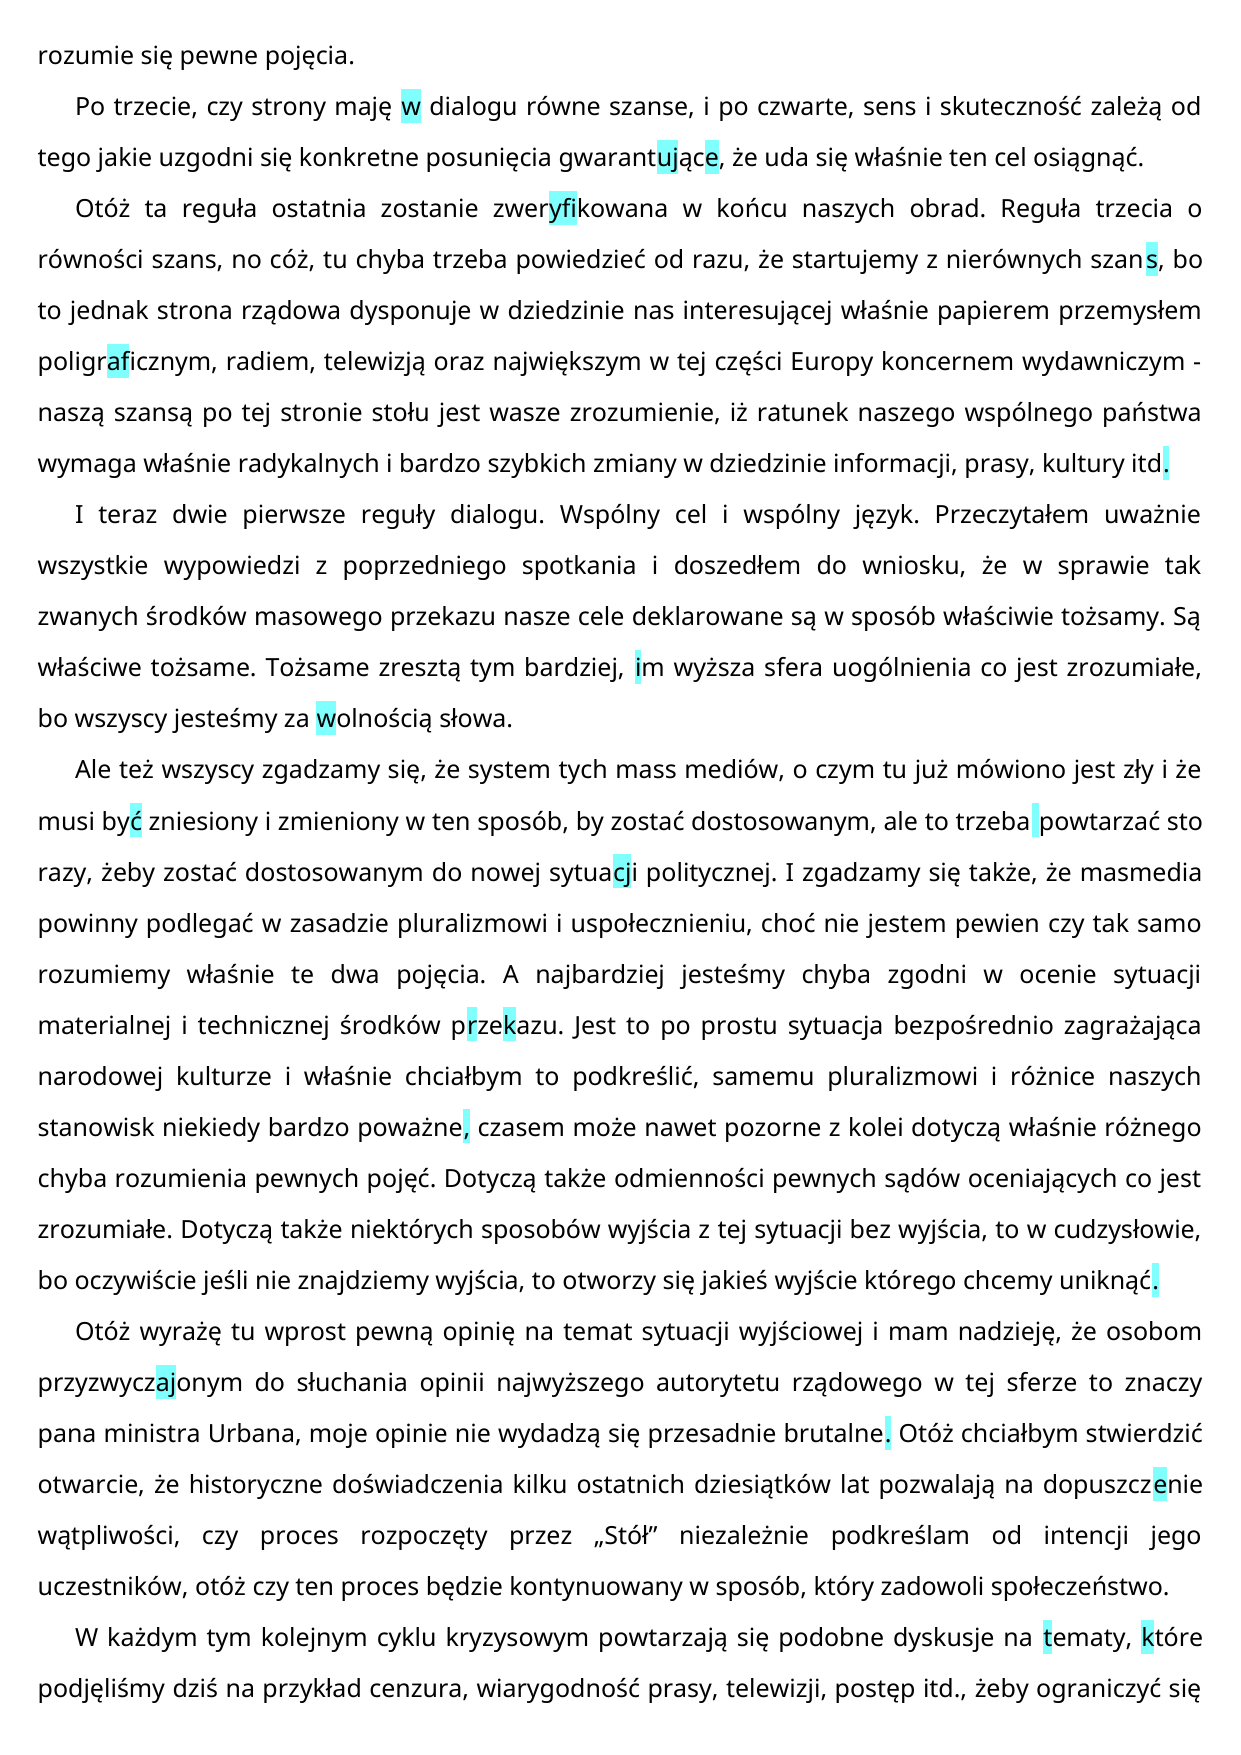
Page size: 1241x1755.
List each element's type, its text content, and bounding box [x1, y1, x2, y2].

text Ale też wszyscy zgadzamy się, że system tych mass mediów, o czym tu już mówiono jest zły i że musi być zniesiony i zmieniony w ten sposób, by zostać dostosowanym, ale to trzeba powtarzać sto razy, żeby zostać dostosowanym do nowej sytuacji politycznej. I zgadzamy się także, że masmedia powinny podlegać w zasadzie pluralizmowi i uspołecznieniu, choć nie jestem pewien czy tak samo rozumiemy właśnie te dwa pojęcia. A najbardziej jesteśmy chyba zgodni w ocenie sytuacji materialnej i technicznej środków przekazu. Jest to po prostu sytuacja bezpośrednio zagrażająca narodowej kulturze i właśnie chciałbym to podkreślić, samemu pluralizmowi i różnice naszych stanowisk niekiedy bardzo poważne, czasem może nawet pozorne z kolei dotyczą właśnie różnego chyba rozumienia pewnych pojęć. Dotyczą także odmienności pewnych sądów oceniających co jest zrozumiałe. Dotyczą także niektórych sposobów wyjścia z tej sytuacji bez wyjścia, to w cudzysłowie, bo oczywiście jeśli nie znajdziemy wyjścia, to otworzy się jakieś wyjście którego chcemy uniknąć. [37, 752, 1203, 1297]
text W każdym tym kolejnym cyklu kryzysowym powtarzają się podobne dyskusje na tematy, które podjęliśmy dziś na przykład cenzura, wiarygodność prasy, telewizji, postęp itd., żeby ograniczyć się [37, 1620, 1203, 1705]
text rozumie się pewne pojęcia. [37, 37, 1203, 72]
text I teraz dwie pierwsze reguły dialogu. Wspólny cel i wspólny język. Przeczytałem uważnie wszystkie wypowiedzi z poprzedniego spotkania i doszedłem do wniosku, że w sprawie tak zwanych środków masowego przekazu nasze cele deklarowane są w sposób właściwie tożsamy. Są właściwe tożsame. Tożsame zresztą tym bardziej, im wyższa sfera uogólnienia co jest zrozumiałe, bo wszyscy jesteśmy za wolnością słowa. [37, 497, 1203, 735]
text Otóż ta reguła ostatnia zostanie zweryfikowana w końcu naszych obrad. Reguła trzecia o równości szans, no cóż, tu chyba trzeba powiedzieć od razu, że startujemy z nierównych szans, bo to jednak strona rządowa dysponuje w dziedzinie nas interesującej właśnie papierem przemysłem poligraficznym, radiem, telewizją oraz największym w tej części Europy koncernem wydawniczym - naszą szansą po tej stronie stołu jest wasze zrozumienie, iż ratunek naszego wspólnego państwa wymaga właśnie radykalnych i bardzo szybkich zmiany w dziedzinie informacji, prasy, kultury itd. [37, 191, 1203, 480]
text Po trzecie, czy strony maję w dialogu równe szanse, i po czwarte, sens i skuteczność zależą od tego jakie uzgodni się konkretne posunięcia gwarantujące, że uda się właśnie ten cel osiągnąć. [37, 88, 1203, 174]
text Otóż wyrażę tu wprost pewną opinię na temat sytuacji wyjściowej i mam nadzieję, że osobom przyzwyczajonym do słuchania opinii najwyższego autorytetu rządowego w tej sferze to znaczy pana ministra Urbana, moje opinie nie wydadzą się przesadnie brutalne. Otóż chciałbym stwierdzić otwarcie, że historyczne doświadczenia kilku ostatnich dziesiątków lat pozwalają na dopuszczenie wątpliwości, czy proces rozpoczęty przez „Stół” niezależnie podkreślam od intencji jego uczestników, otóż czy ten proces będzie kontynuowany w sposób, który zadowoli społeczeństwo. [37, 1313, 1203, 1603]
